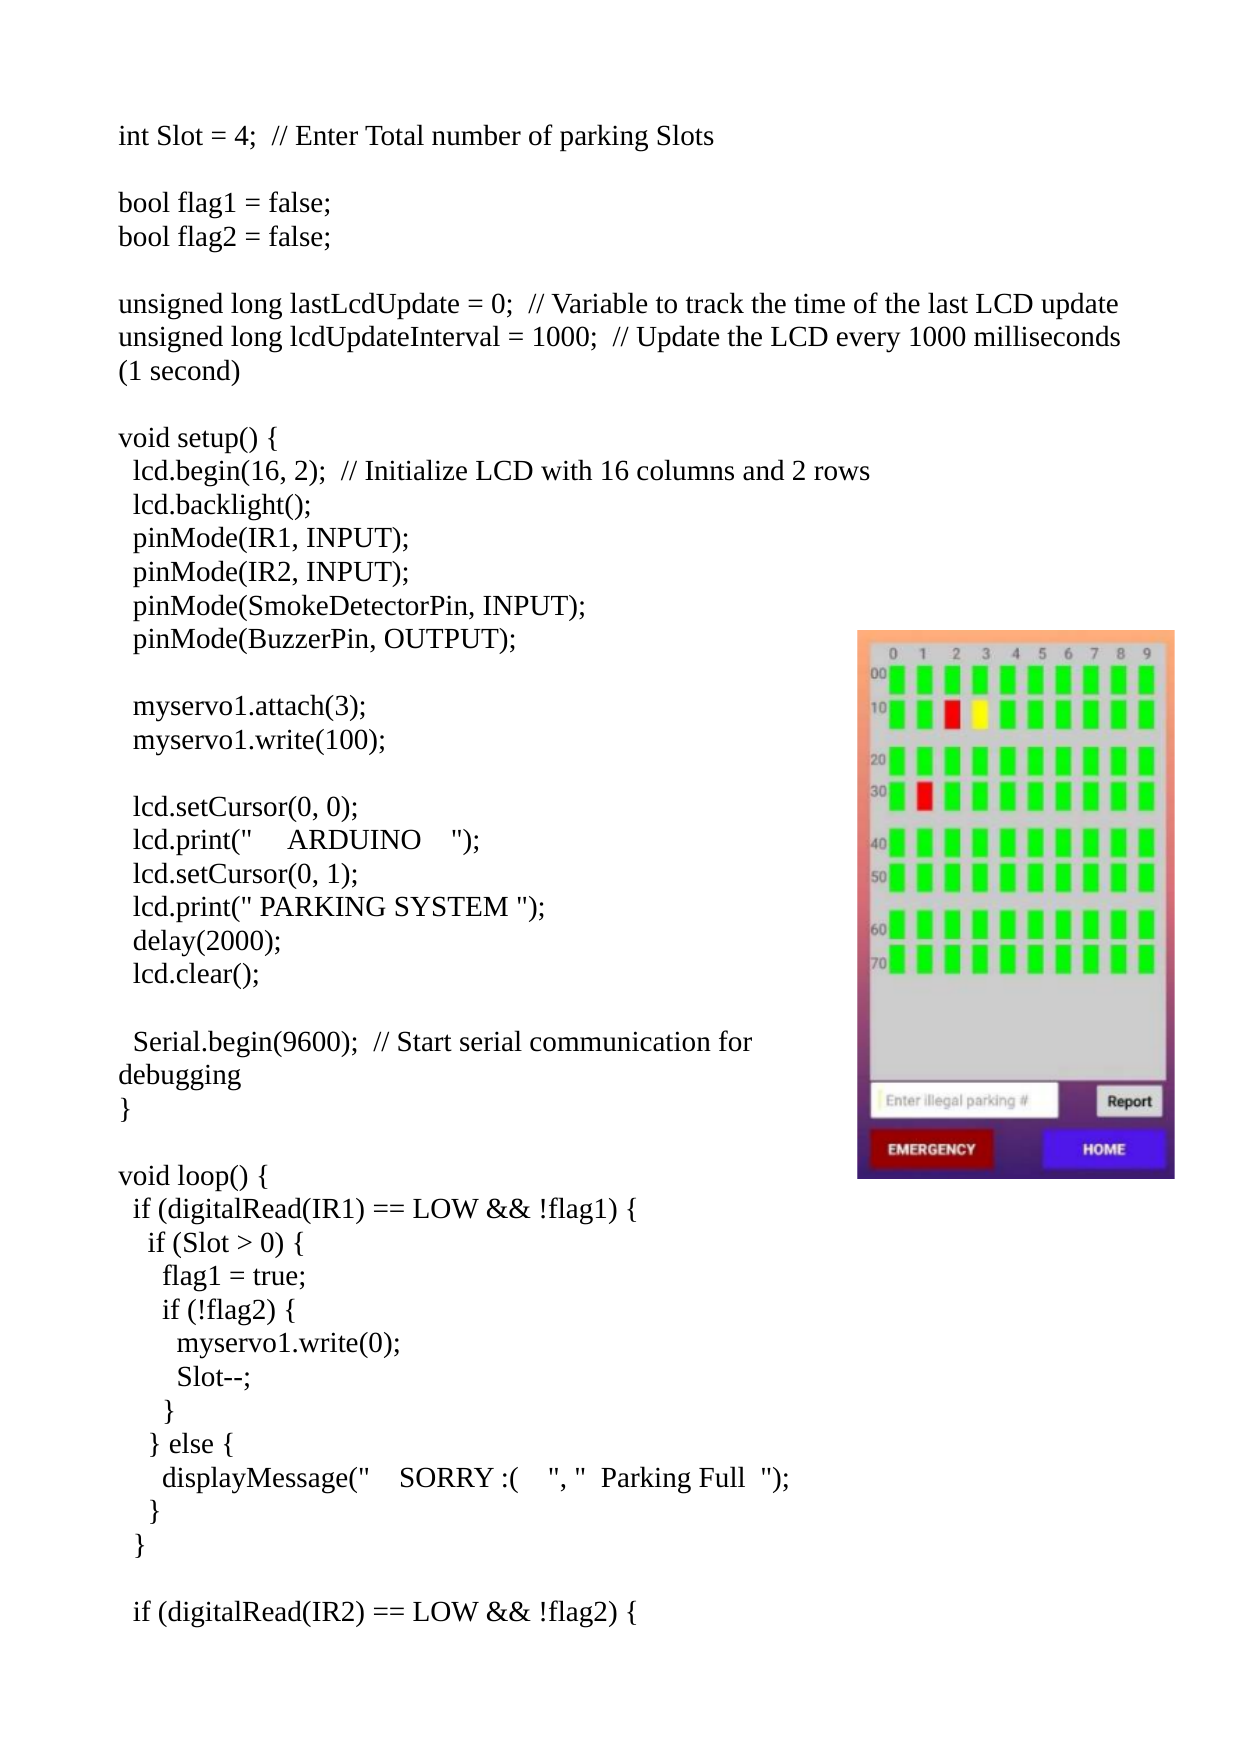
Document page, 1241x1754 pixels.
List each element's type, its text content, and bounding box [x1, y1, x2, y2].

text int Slot = 4; // Enter Total number of parking Slots [118, 118, 1122, 152]
text } [118, 1393, 1122, 1426]
text unsigned long lastLcdUpdate = 0; // Variable to track the time of the last LCD update [118, 286, 1122, 319]
text myservo1.write(100); [118, 722, 856, 755]
text pinMode(SmokeDetectorPin, INPUT); [118, 588, 1122, 621]
text lcd.clear(); [118, 957, 856, 990]
text lcd.setCursor(0, 0); [118, 789, 856, 822]
text myservo1.write(0); [118, 1326, 1122, 1359]
text pinMode(BuzzerPin, OUTPUT); [118, 621, 1122, 655]
text lcd.setCursor(0, 1); [118, 856, 856, 889]
text unsigned long lcdUpdateInterval = 1000; // Update the LCD every 1000 milliseconds (1 second) [118, 319, 1122, 386]
text lcd.print(" ARDUINO "); [118, 822, 856, 856]
text if (Slot > 0) { [118, 1225, 1122, 1258]
text } [118, 1527, 1122, 1560]
text pinMode(IR1, INPUT); [118, 521, 1122, 554]
text if (digitalRead(IR2) == LOW && !flag2) { [118, 1594, 1122, 1627]
text } [118, 1091, 856, 1124]
text bool flag2 = false; [118, 219, 1122, 252]
text if (digitalRead(IR1) == LOW && !flag1) { [118, 1191, 1122, 1225]
text lcd.begin(16, 2); // Initialize LCD with 16 columns and 2 rows [118, 453, 1122, 487]
text flag1 = true; [118, 1258, 1122, 1292]
text if (!flag2) { [118, 1292, 1122, 1326]
text myservo1.attach(3); [118, 688, 856, 722]
text Slot--; [118, 1359, 1122, 1393]
text delay(2000); [118, 923, 856, 957]
text displayMessage(" SORRY :( ", " Parking Full "); [118, 1460, 1122, 1493]
text lcd.backlight(); [118, 487, 1122, 521]
text bool flag1 = false; [118, 185, 1122, 219]
text void setup() { [118, 420, 1122, 453]
text void loop() { [118, 1158, 1122, 1191]
text pinMode(IR2, INPUT); [118, 554, 1122, 588]
text } else { [118, 1426, 1122, 1460]
text lcd.print(" PARKING SYSTEM "); [118, 889, 856, 923]
text } [118, 1493, 1122, 1527]
text Serial.begin(9600); // Start serial communication for debugging [118, 1024, 856, 1091]
